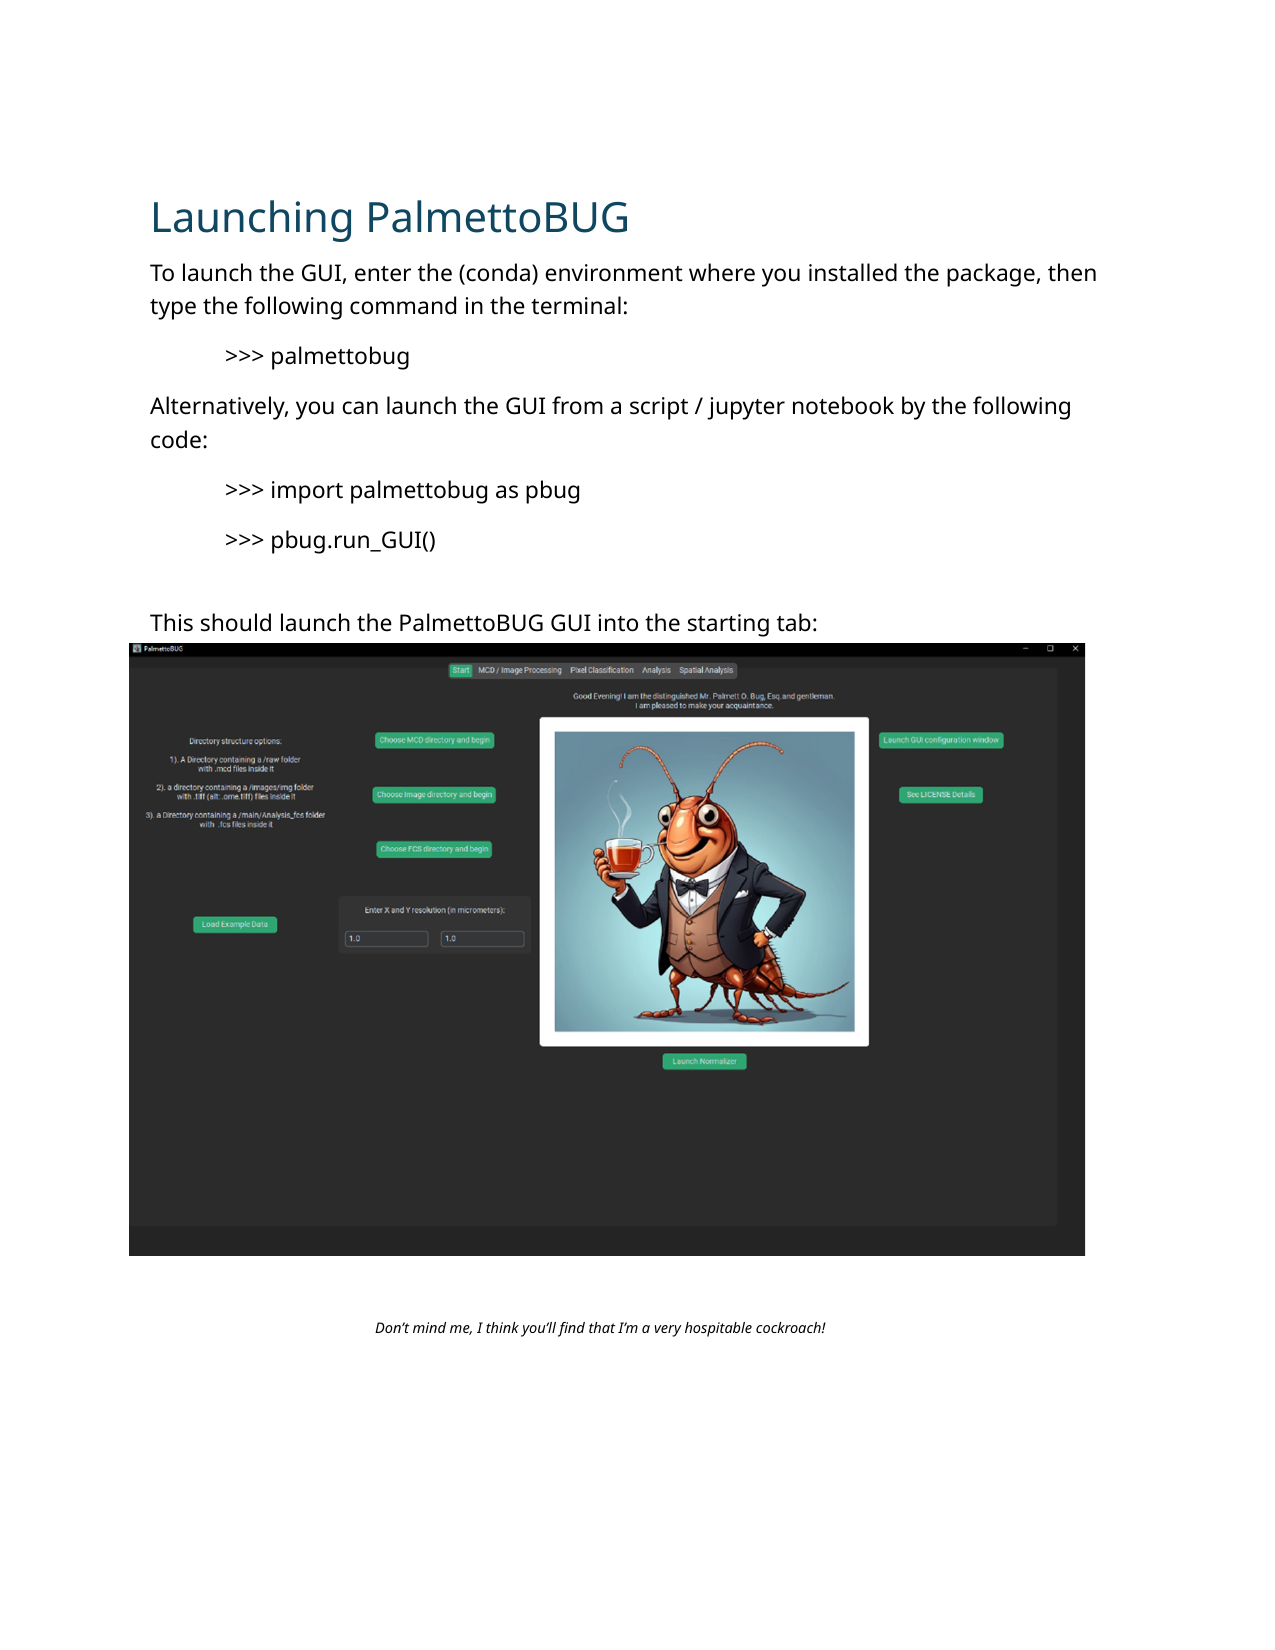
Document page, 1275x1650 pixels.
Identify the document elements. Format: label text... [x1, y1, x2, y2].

text >>> import palmettobug as pbug [150, 474, 1125, 505]
text >>> palmettobug [150, 340, 1125, 371]
text To launch the GUI, enter the (conda) environment where you installed the package, then type the following command in the terminal: [150, 257, 1125, 321]
subtitle Launching PalmettoBUG [150, 187, 1125, 244]
text Don’t mind me, I think you’ll find that I’m a very hospitable cockroach! [150, 1309, 1125, 1340]
text This should launch the PalmettoBUG GUI into the starting tab: [150, 607, 1125, 639]
text >>> pbug.run_GUI() [150, 524, 1125, 588]
text Alternatively, you can launch the GUI from a script / jupyter notebook by the following code: [150, 390, 1125, 455]
